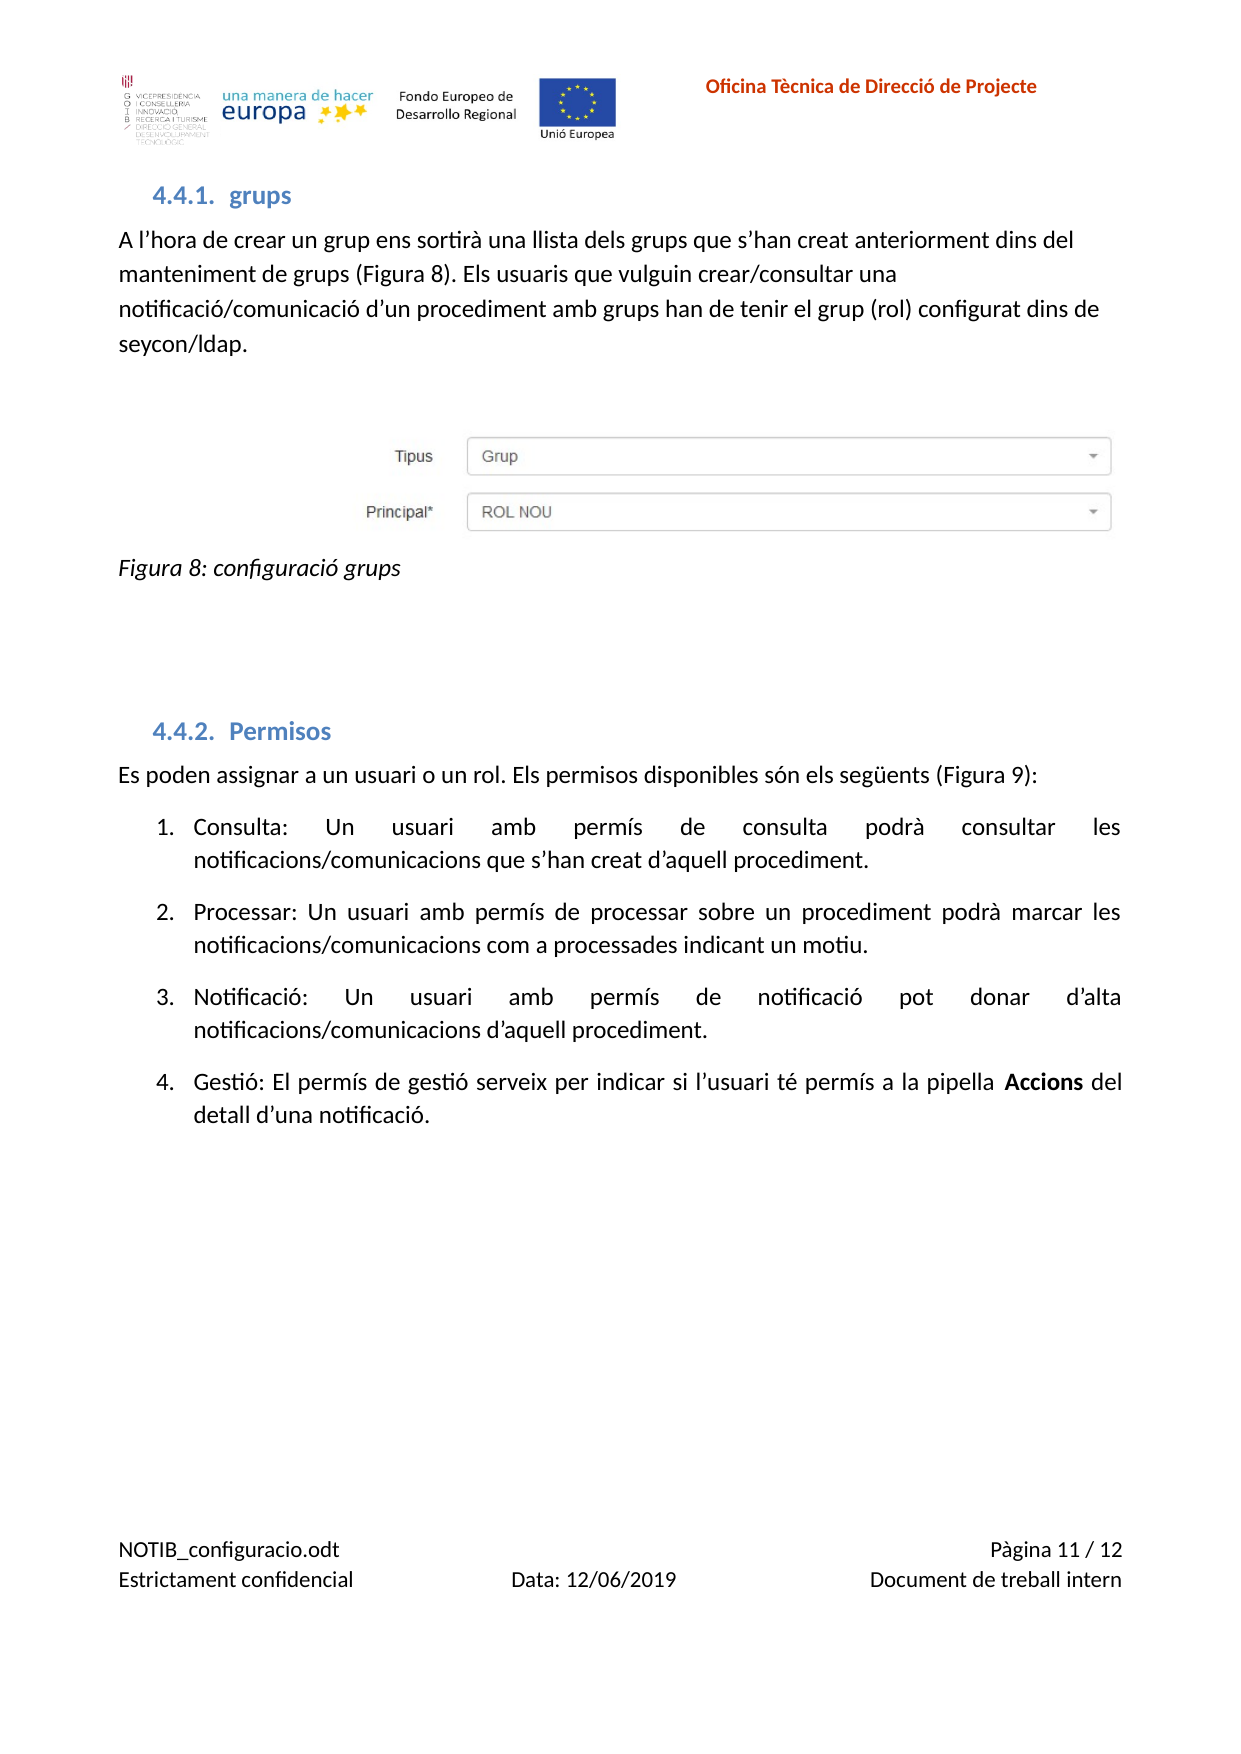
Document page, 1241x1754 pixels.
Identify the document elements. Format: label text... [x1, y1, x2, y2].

list Processar: Un usuari amb permís de processar sobre un procediment podrà marcar les notificacions/comunicacions com a processades indicant un motiu. [156, 896, 1122, 960]
list Consulta: Un usuari amb permís de consulta podrà consultar les notificacions/comunicacions que s’han creat d’aquell procediment. [156, 811, 1122, 875]
text A l’hora de crear un grup ens sortirà una llista dels grups que s’han creat anteriorment dins del manteniment de grups (Figura 8). Els usuaris que vulguin crear/consultar una notificació/comunicació d’un procediment amb grups han de tenir el grup (rol) configurat dins de seycon/ldap. [118, 224, 1122, 359]
subtitle grups [152, 178, 1122, 211]
picture [118, 73, 213, 147]
subtitle Permisos [152, 714, 1122, 747]
picture [219, 73, 621, 147]
text Figura 8: configuració grups [118, 546, 1122, 583]
picture [118, 421, 1123, 546]
list Notificació: Un usuari amb permís de notificació pot donar d’alta notificacions/comunicacions d’aquell procediment. [156, 981, 1122, 1045]
text Es poden assignar a un usuari o un rol. Els permisos disponibles són els següents (Figura 9): [118, 760, 1121, 790]
list Gestió: El permís de gestió serveix per indicar si l’usuari té permís a la pipella Accions del detall d’una notificació. [156, 1066, 1122, 1130]
